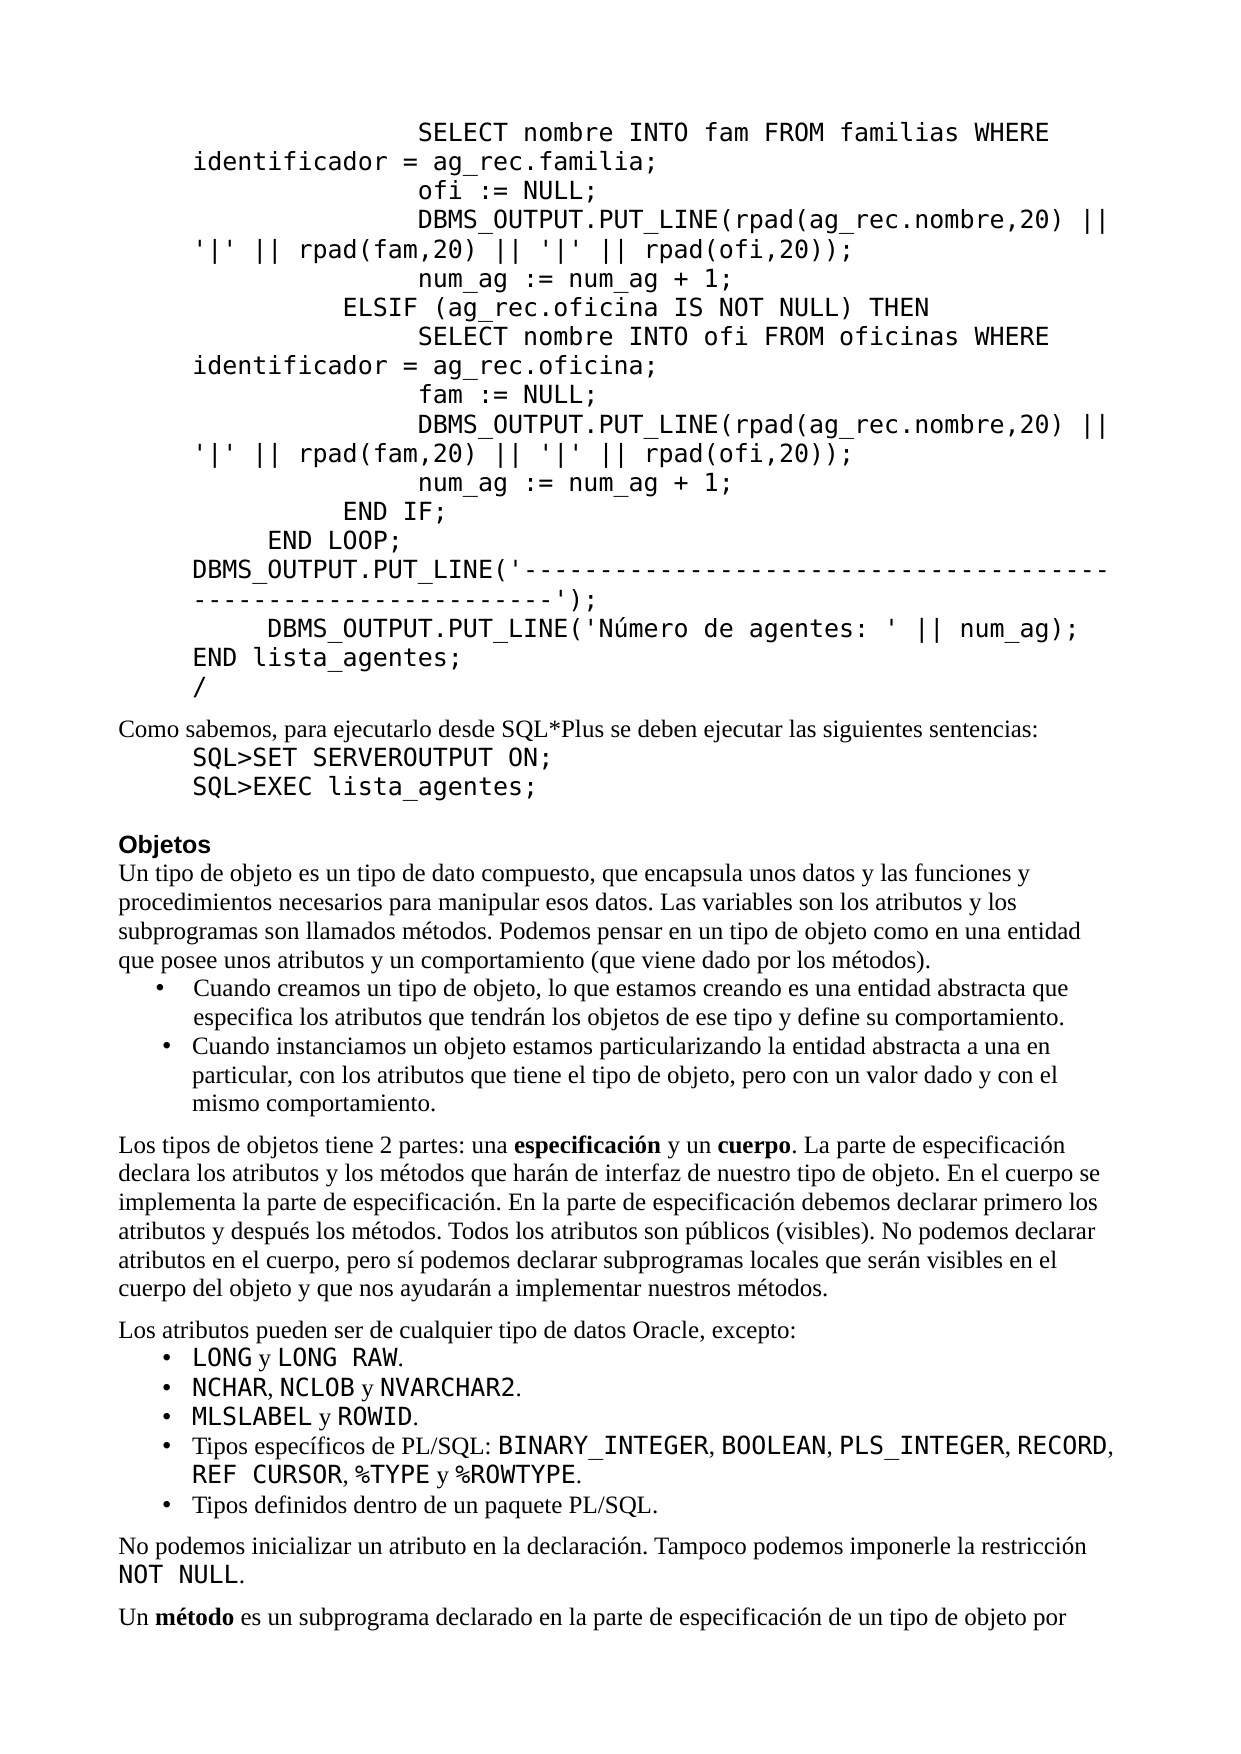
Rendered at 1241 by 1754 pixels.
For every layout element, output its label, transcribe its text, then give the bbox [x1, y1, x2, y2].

text num_ag := num_ag + 1; [192, 264, 1122, 293]
list MLSLABEL y ROWID. [162, 1402, 1122, 1431]
text fam := NULL; [192, 381, 1122, 410]
text SELECT nombre INTO fam FROM familias WHERE identificador = ag_rec.familia; [192, 118, 1122, 176]
list NCHAR, NCLOB y NVARCHAR2. [162, 1373, 1122, 1402]
text END LOOP; [192, 526, 1122, 556]
list Tipos definidos dentro de un paquete PL/SQL. [162, 1490, 1122, 1519]
text / [192, 672, 1122, 701]
text DBMS_OUTPUT.PUT_LINE('---------------------------------------------------------------'); [192, 556, 1122, 614]
text Como sabemos, para ejecutarlo desde SQL*Plus se deben ejecutar las siguientes sentencias: [118, 714, 1122, 743]
text Un tipo de objeto es un tipo de dato compuesto, que encapsula unos datos y las funciones y procedimientos necesarios para manipular esos datos. Las variables son los atributos y los subprogramas son llamados métodos. Podemos pensar en un tipo de objeto como en una entidad que posee unos atributos y un comportamiento (que viene dado por los métodos). [118, 858, 1122, 973]
text END lista_agentes; [192, 643, 1122, 672]
text No podemos inicializar un atributo en la declaración. Tampoco podemos imponerle la restricción NOT NULL. [118, 1531, 1122, 1589]
text ELSIF (ag_rec.oficina IS NOT NULL) THEN [192, 293, 1122, 322]
text SQL>EXEC lista_agentes; [192, 772, 1122, 801]
text num_ag := num_ag + 1; [192, 468, 1122, 497]
text Un método es un subprograma declarado en la parte de especificación de un tipo de objeto por [118, 1602, 1122, 1630]
text DBMS_OUTPUT.PUT_LINE(rpad(ag_rec.nombre,20) || '|' || rpad(fam,20) || '|' || rpad(ofi,20)); [192, 206, 1122, 264]
list Tipos específicos de PL/SQL: BINARY_INTEGER, BOOLEAN, PLS_INTEGER, RECORD, REF CURSOR, %TYPE y %ROWTYPE. [162, 1431, 1122, 1490]
text Los atributos pueden ser de cualquier tipo de datos Oracle, excepto: [118, 1315, 1122, 1343]
text DBMS_OUTPUT.PUT_LINE('Número de agentes: ' || num_ag); [192, 614, 1122, 643]
list Cuando instanciamos un objeto estamos particularizando la entidad abstracta a una en particular, con los atributos que tiene el tipo de objeto, pero con un valor dado y con el mismo comportamiento. [162, 1031, 1122, 1117]
text END IF; [192, 497, 1122, 526]
text Objetos [118, 830, 1122, 858]
text SELECT nombre INTO ofi FROM oficinas WHERE identificador = ag_rec.oficina; [192, 322, 1122, 381]
text DBMS_OUTPUT.PUT_LINE(rpad(ag_rec.nombre,20) || '|' || rpad(fam,20) || '|' || rpad(ofi,20)); [192, 410, 1122, 468]
list Cuando creamos un tipo de objeto, lo que estamos creando es una entidad abstracta que especifica los atributos que tendrán los objetos de ese tipo y define su comportamiento. [156, 973, 1122, 1031]
list LONG y LONG RAW. [162, 1343, 1122, 1373]
text ofi := NULL; [192, 176, 1122, 206]
text SQL>SET SERVEROUTPUT ON; [192, 743, 1122, 772]
text Los tipos de objetos tiene 2 partes: una especificación y un cuerpo. La parte de especificación declara los atributos y los métodos que harán de interfaz de nuestro tipo de objeto. En el cuerpo se implementa la parte de especificación. En la parte de especificación debemos declarar primero los atributos y después los métodos. Todos los atributos son públicos (visibles). No podemos declarar atributos en el cuerpo, pero sí podemos declarar subprogramas locales que serán visibles en el cuerpo del objeto y que nos ayudarán a implementar nuestros métodos. [118, 1130, 1122, 1302]
